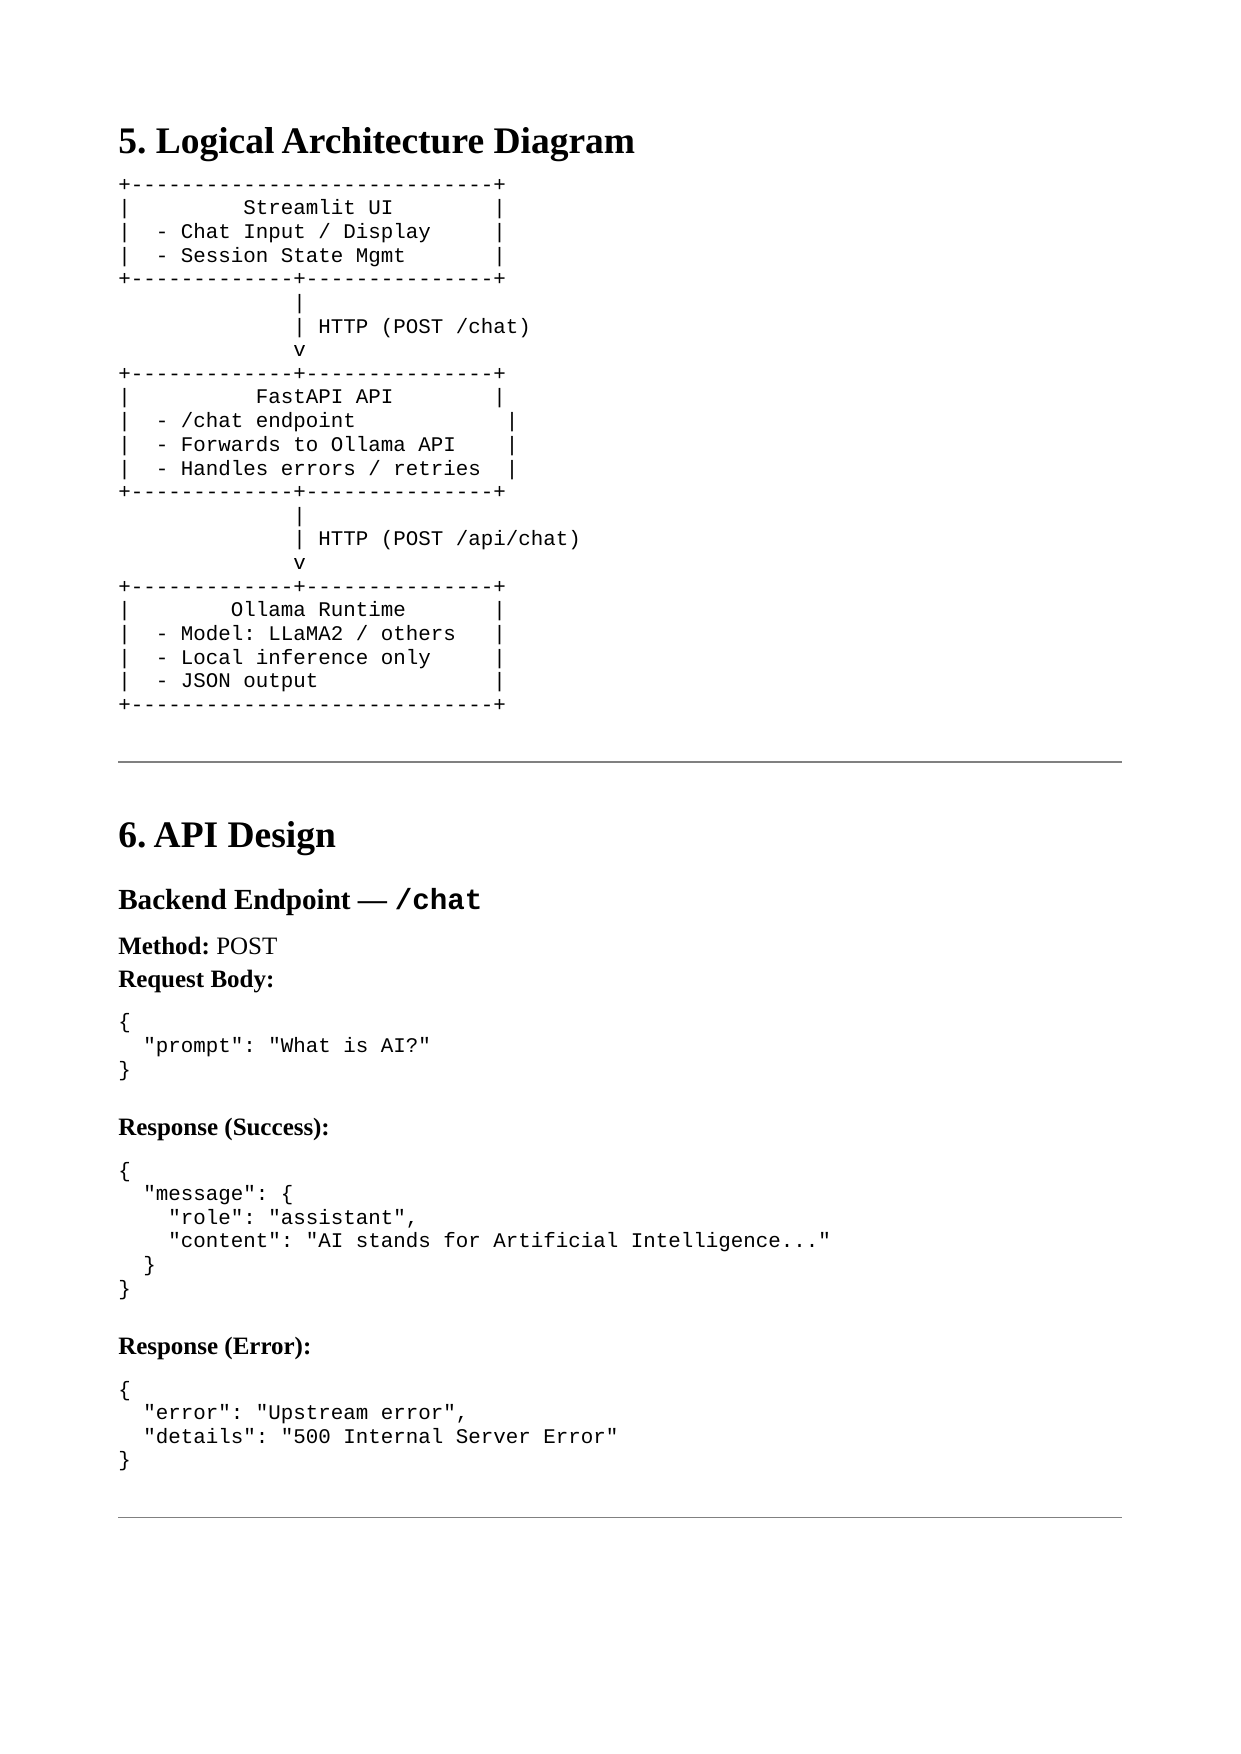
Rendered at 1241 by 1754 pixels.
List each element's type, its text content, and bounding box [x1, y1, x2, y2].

text | [118, 505, 1122, 528]
text "role": "assistant", [118, 1207, 1122, 1231]
text | - /chat endpoint | [118, 410, 1122, 434]
text | - JSON output | [118, 670, 1122, 694]
text | HTTP (POST /api/chat) [118, 528, 1122, 552]
text | - Local inference only | [118, 647, 1122, 670]
text | Ollama Runtime | [118, 599, 1122, 623]
text "error": "Upstream error", [118, 1402, 1122, 1426]
text v [118, 339, 1122, 363]
text | [118, 292, 1122, 316]
text { [118, 1159, 1122, 1183]
text | - Handles errors / retries | [118, 457, 1122, 481]
text +-------------+---------------+ [118, 363, 1122, 387]
subtitle 5. Logical Architecture Diagram [118, 118, 1122, 161]
text +-------------+---------------+ [118, 268, 1122, 292]
text } [118, 1059, 1122, 1082]
text +-------------+---------------+ [118, 576, 1122, 599]
text | - Forwards to Ollama API | [118, 434, 1122, 457]
text +-----------------------------+ [118, 174, 1122, 197]
text | - Session State Mgmt | [118, 245, 1122, 268]
text Method: POST Request Body: [118, 931, 1122, 993]
subtitle 6. API Design [118, 812, 1122, 855]
text Response (Success): [118, 1112, 1122, 1141]
text } [118, 1254, 1122, 1278]
text | - Model: LLaMA2 / others | [118, 623, 1122, 647]
text Response (Error): [118, 1331, 1122, 1360]
text "content": "AI stands for Artificial Intelligence..." [118, 1231, 1122, 1254]
text { [118, 1012, 1122, 1035]
text "details": "500 Internal Server Error" [118, 1426, 1122, 1449]
text v [118, 552, 1122, 576]
subtitle Backend Endpoint — /chat [118, 882, 1122, 918]
text +-------------+---------------+ [118, 481, 1122, 505]
text | FastAPI API | [118, 387, 1122, 410]
text +-----------------------------+ [118, 694, 1122, 718]
text | HTTP (POST /chat) [118, 316, 1122, 339]
text "message": { [118, 1183, 1122, 1207]
text | - Chat Input / Display | [118, 221, 1122, 245]
text { [118, 1378, 1122, 1402]
text "prompt": "What is AI?" [118, 1035, 1122, 1059]
text } [118, 1449, 1122, 1473]
text | Streamlit UI | [118, 197, 1122, 221]
text } [118, 1278, 1122, 1301]
